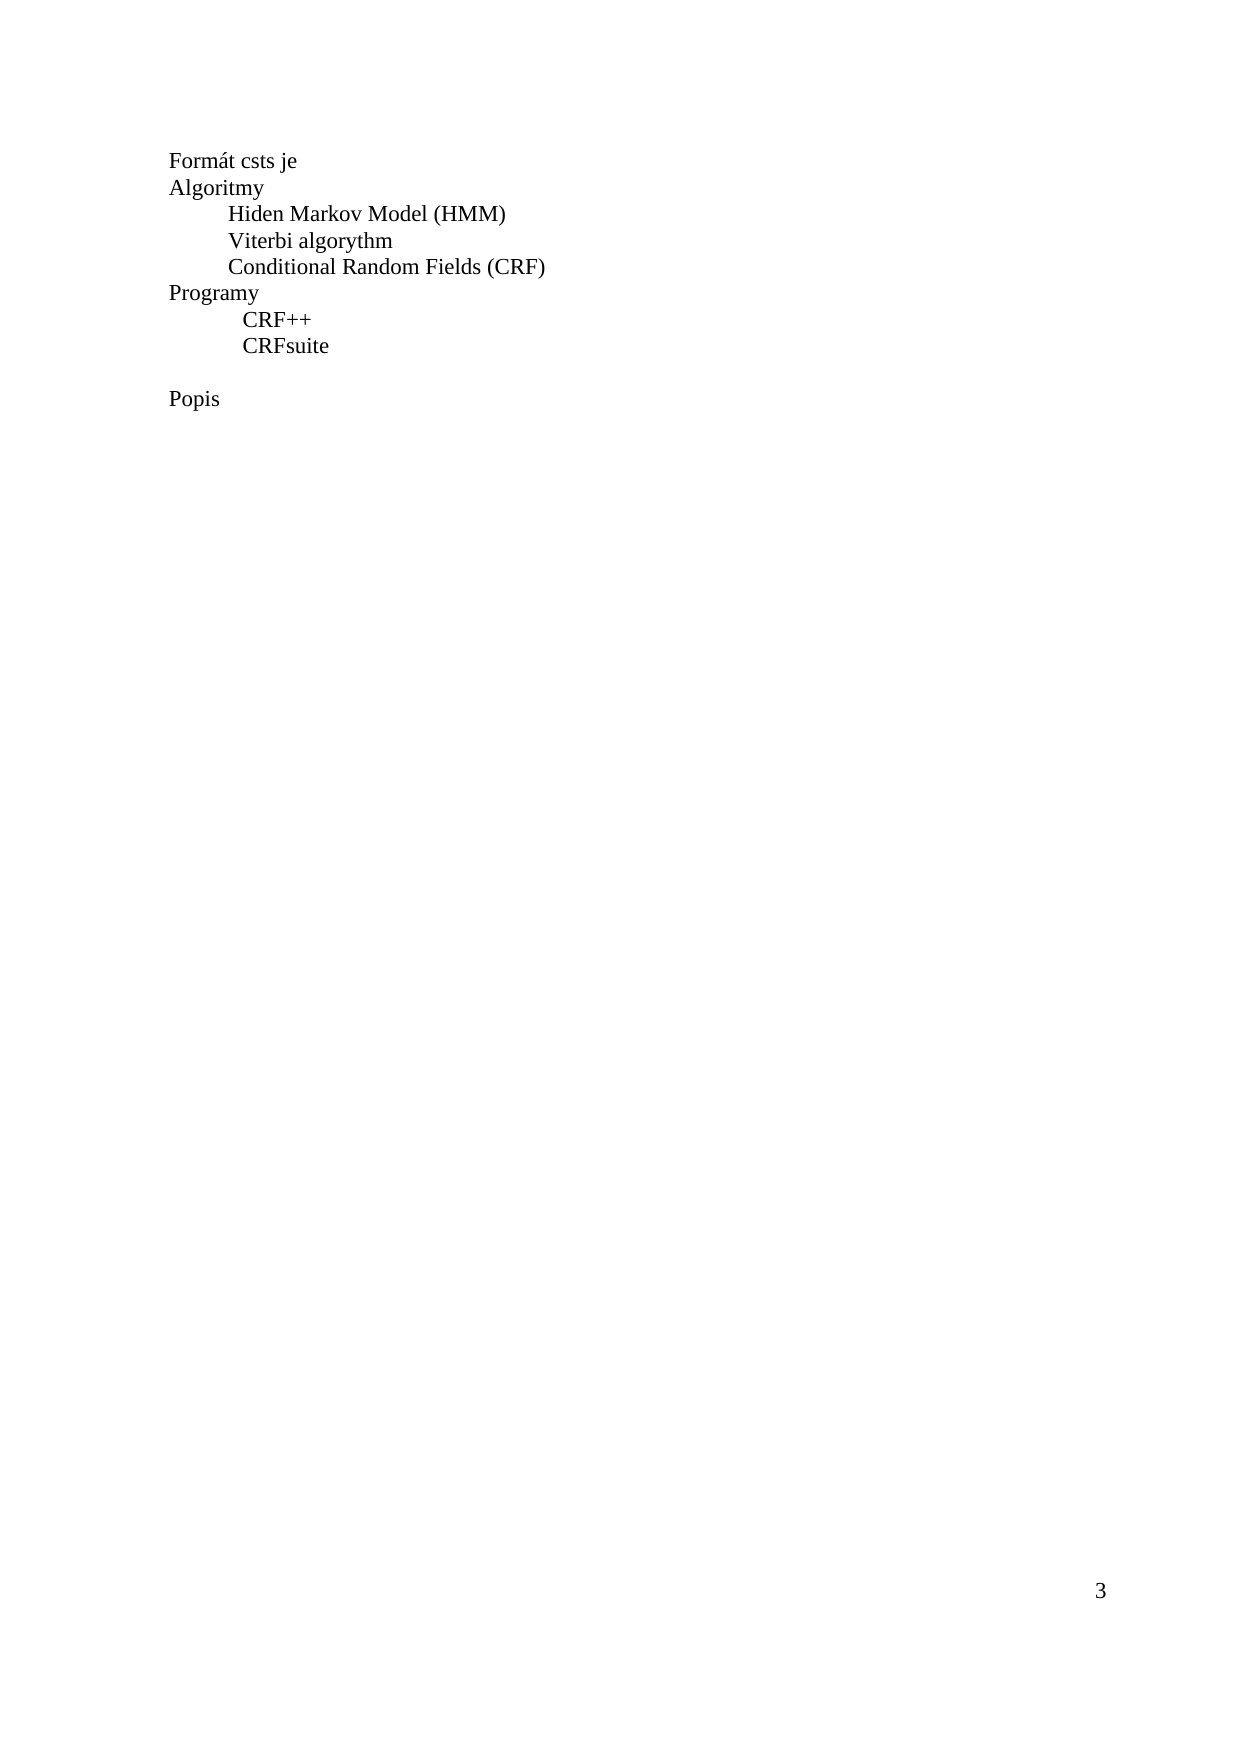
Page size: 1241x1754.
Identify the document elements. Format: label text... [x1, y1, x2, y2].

text Viterbi algorythm [169, 227, 1106, 253]
text Formát csts je [169, 148, 1106, 174]
text CRFsuite [169, 332, 1106, 358]
text Programy [169, 279, 1106, 306]
text Popis [169, 385, 1106, 411]
text CRF++ [169, 306, 1106, 332]
text Hiden Markov Model (HMM) [169, 200, 1106, 227]
text Conditional Random Fields (CRF) [169, 253, 1106, 279]
text Algoritmy [169, 174, 1106, 200]
